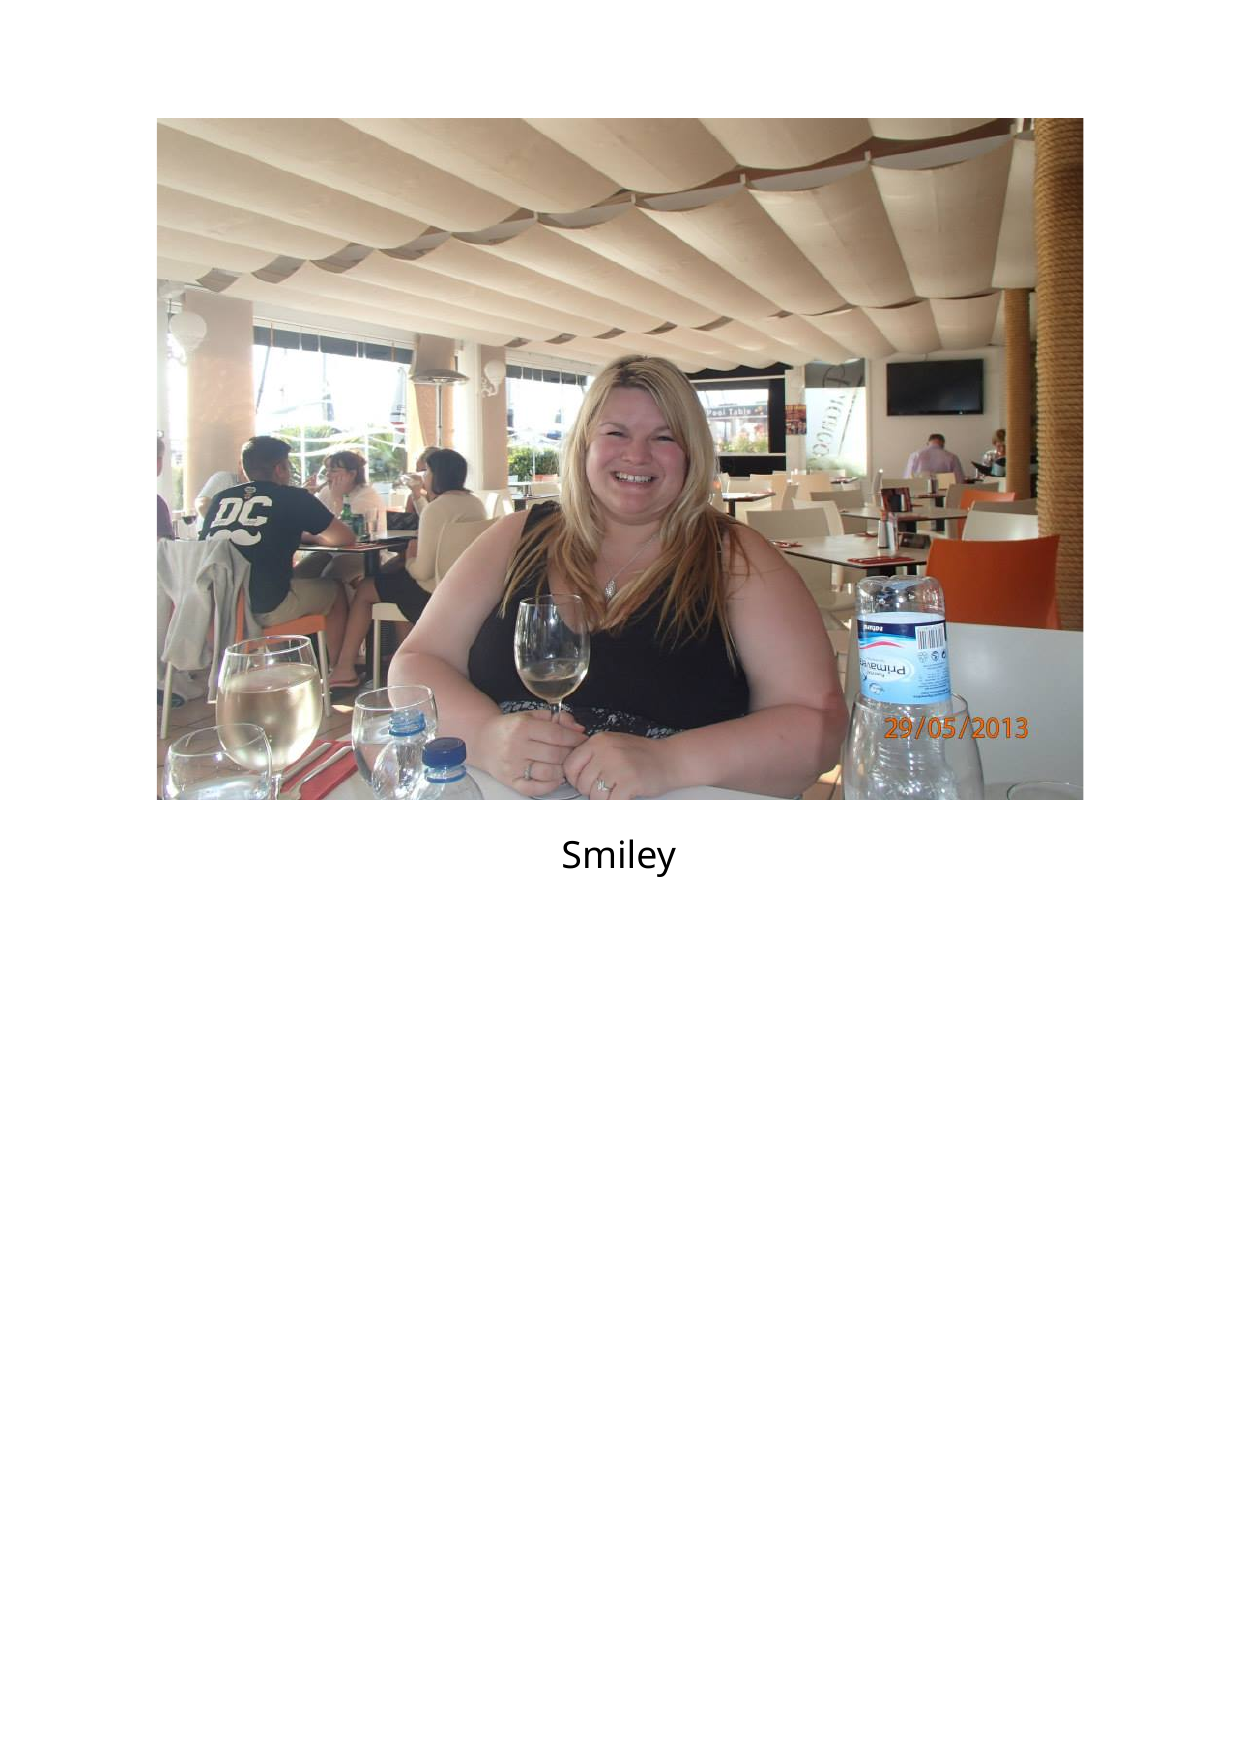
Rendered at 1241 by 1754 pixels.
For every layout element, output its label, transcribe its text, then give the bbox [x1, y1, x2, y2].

text Smiley [118, 828, 1122, 879]
picture [156, 118, 1084, 800]
